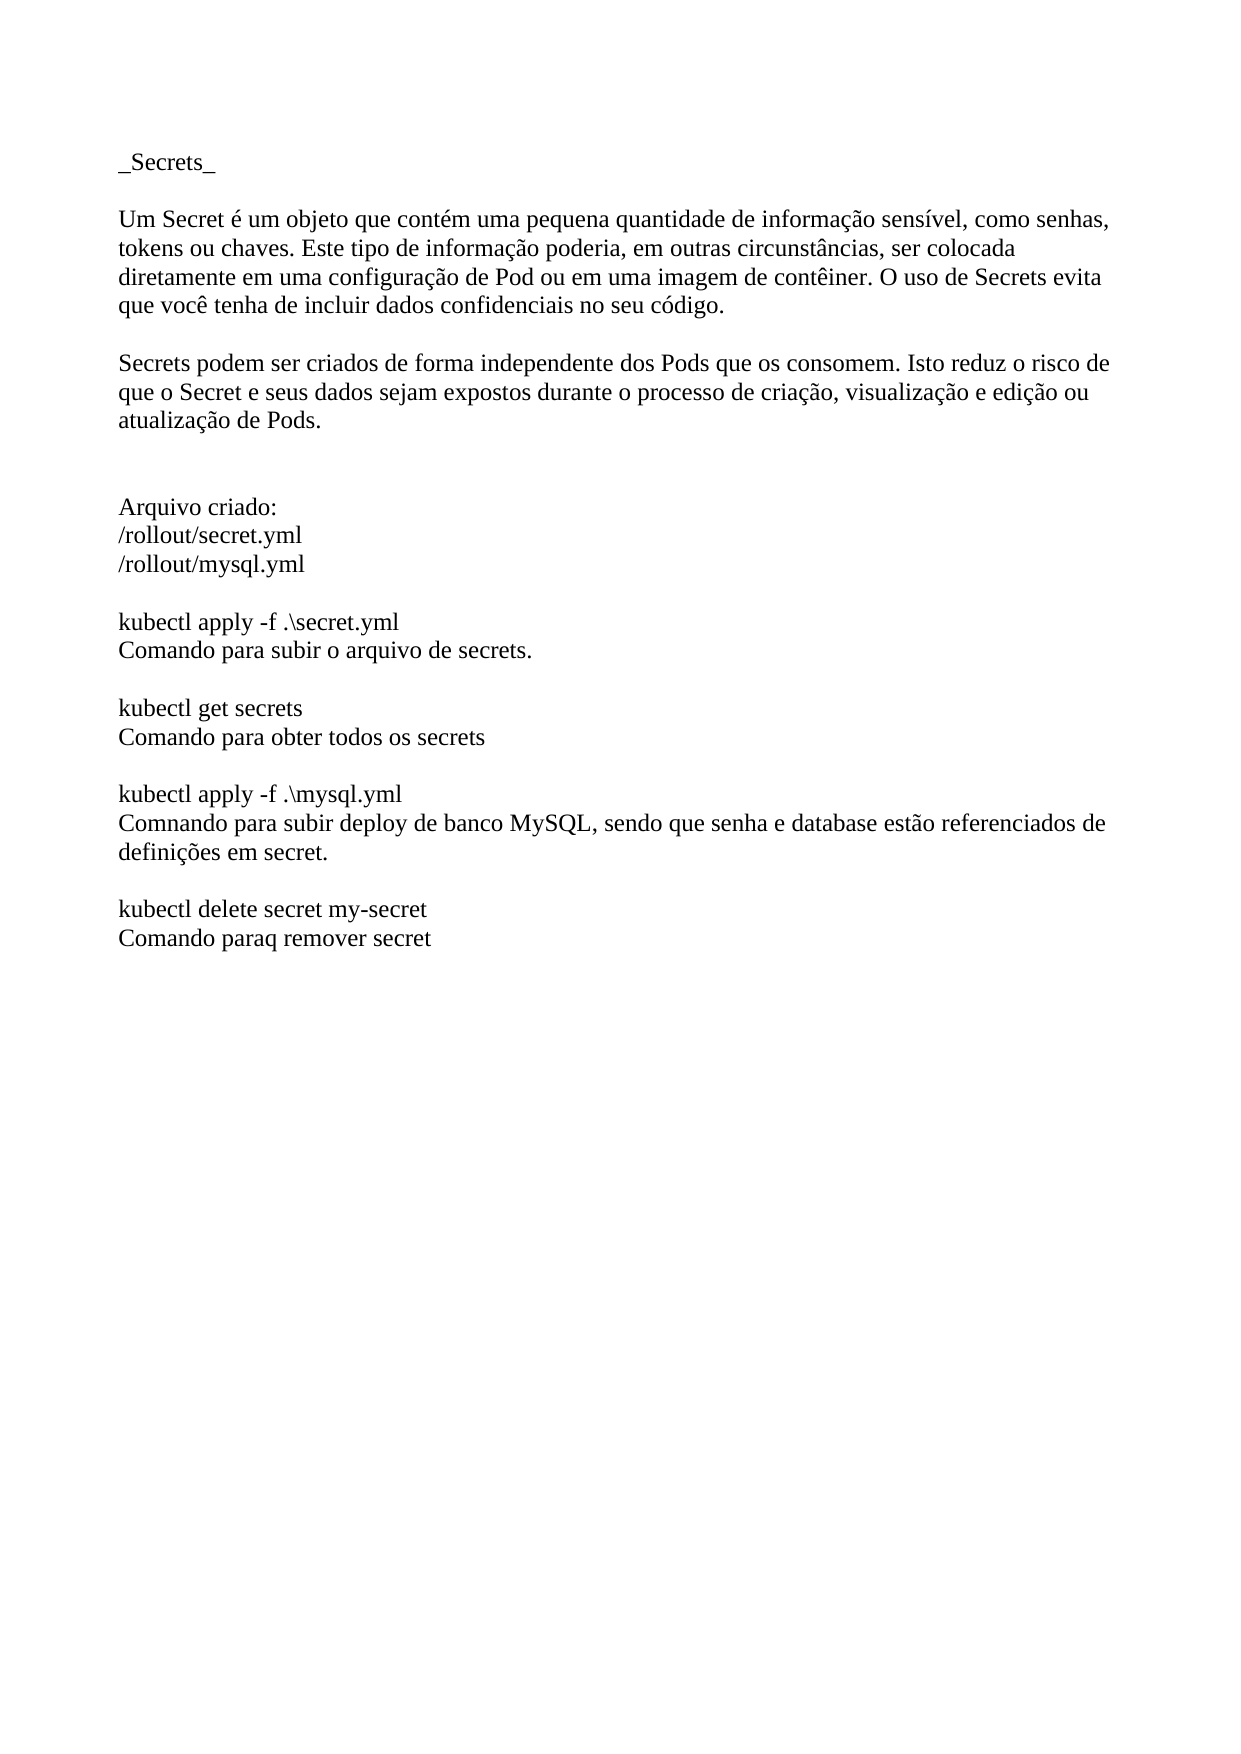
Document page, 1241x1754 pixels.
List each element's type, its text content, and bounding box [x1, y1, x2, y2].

text kubectl delete secret my-secret [118, 894, 1122, 923]
text Comando paraq remover secret [118, 923, 1122, 952]
text kubectl apply -f .\secret.yml [118, 607, 1122, 636]
text /rollout/secret.yml [118, 521, 1122, 549]
text Comando para subir o arquivo de secrets. [118, 636, 1122, 664]
text Comnando para subir deploy de banco MySQL, sendo que senha e database estão referenciados de definições em secret. [118, 808, 1122, 866]
text _Secrets_ [118, 147, 1122, 176]
text kubectl apply -f .\mysql.yml [118, 779, 1122, 808]
text Um Secret é um objeto que contém uma pequena quantidade de informação sensível, como senhas, tokens ou chaves. Este tipo de informação poderia, em outras circunstâncias, ser colocada diretamente em uma configuração de Pod ou em uma imagem de contêiner. O uso de Secrets evita que você tenha de incluir dados confidenciais no seu código. [118, 204, 1122, 319]
text kubectl get secrets [118, 693, 1122, 722]
text Comando para obter todos os secrets [118, 722, 1122, 751]
text /rollout/mysql.yml [118, 549, 1122, 578]
text Arquivo criado: [118, 492, 1122, 521]
text Secrets podem ser criados de forma independente dos Pods que os consomem. Isto reduz o risco de que o Secret e seus dados sejam expostos durante o processo de criação, visualização e edição ou atualização de Pods. [118, 348, 1122, 434]
